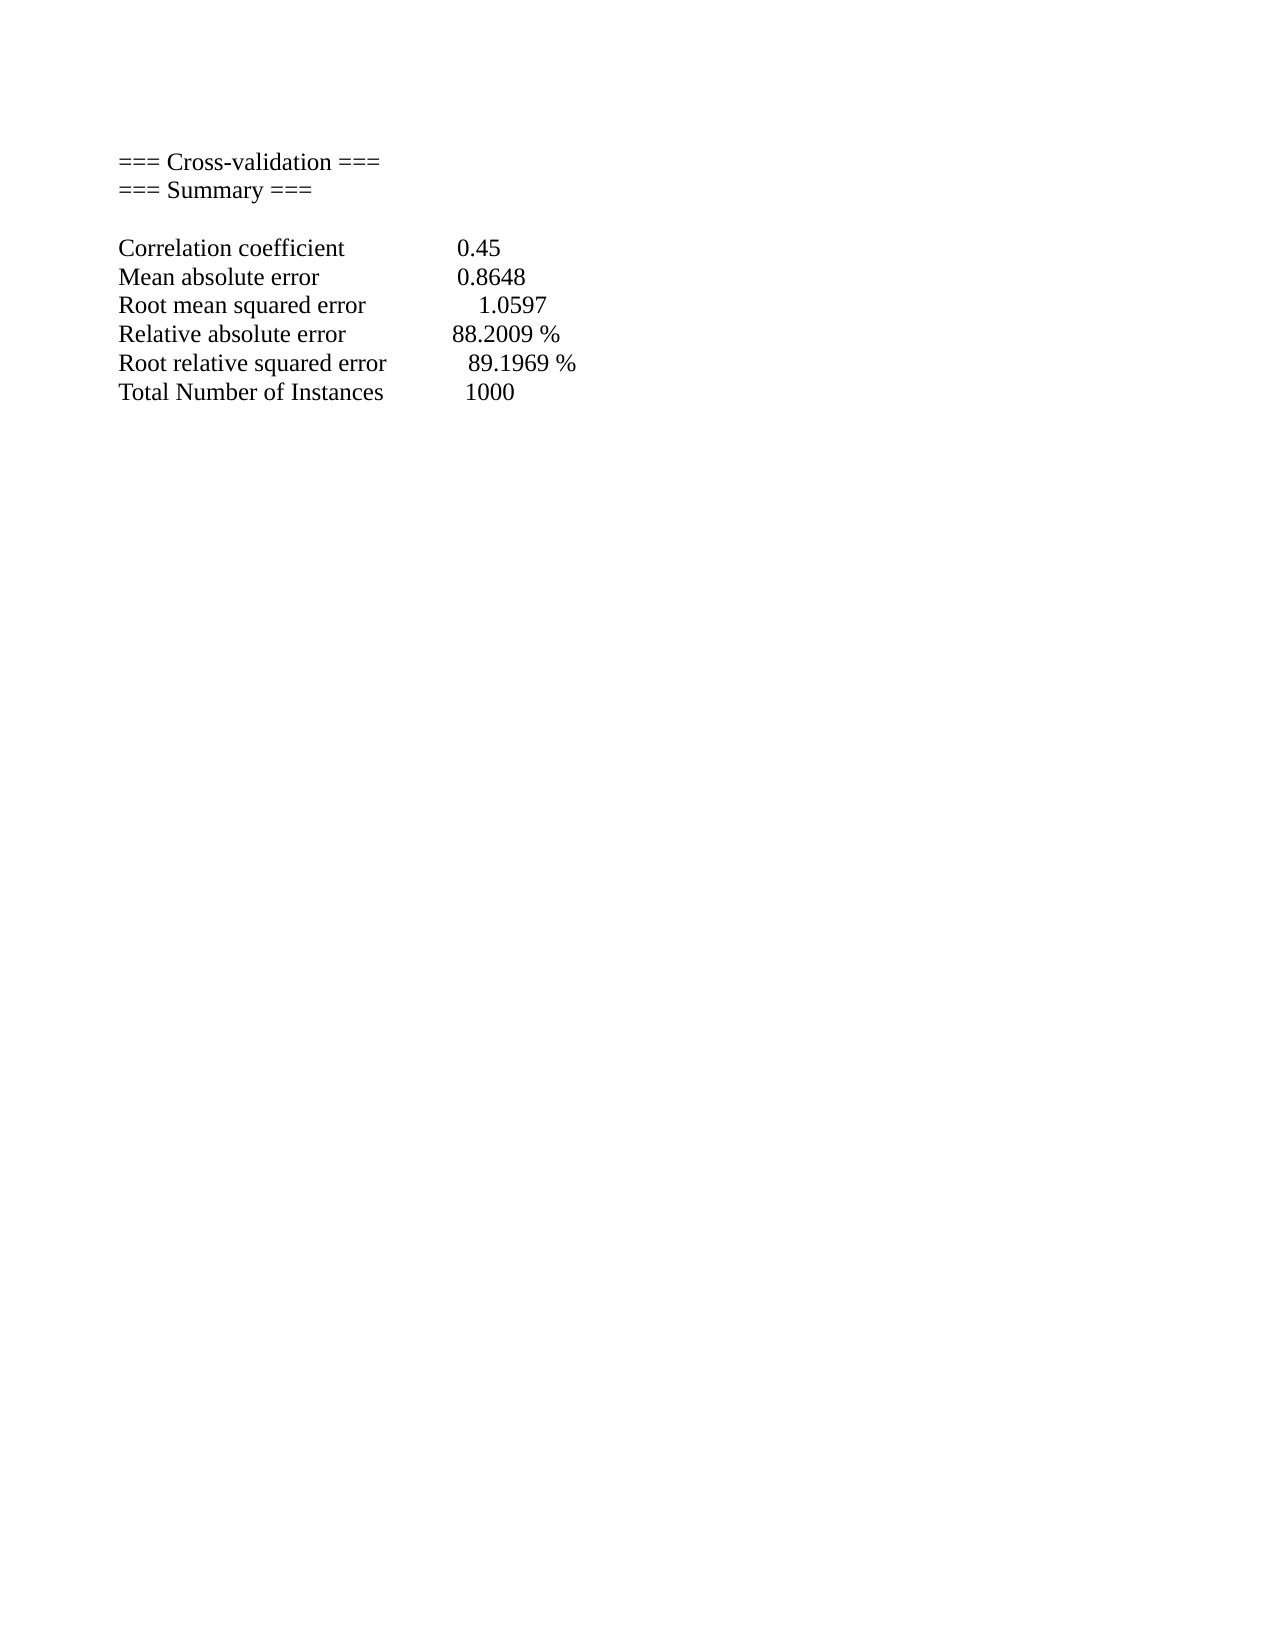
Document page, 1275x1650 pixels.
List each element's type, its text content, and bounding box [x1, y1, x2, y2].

text Root relative squared error 89.1969 % [118, 348, 1157, 377]
text Mean absolute error 0.8648 [118, 262, 1157, 291]
text Correlation coefficient 0.45 [118, 233, 1157, 262]
text Relative absolute error 88.2009 % [118, 319, 1157, 348]
text Total Number of Instances 1000 [118, 377, 1157, 406]
text Root mean squared error 1.0597 [118, 291, 1157, 319]
text === Summary === [118, 176, 1157, 204]
text === Cross-validation === [118, 147, 1157, 176]
